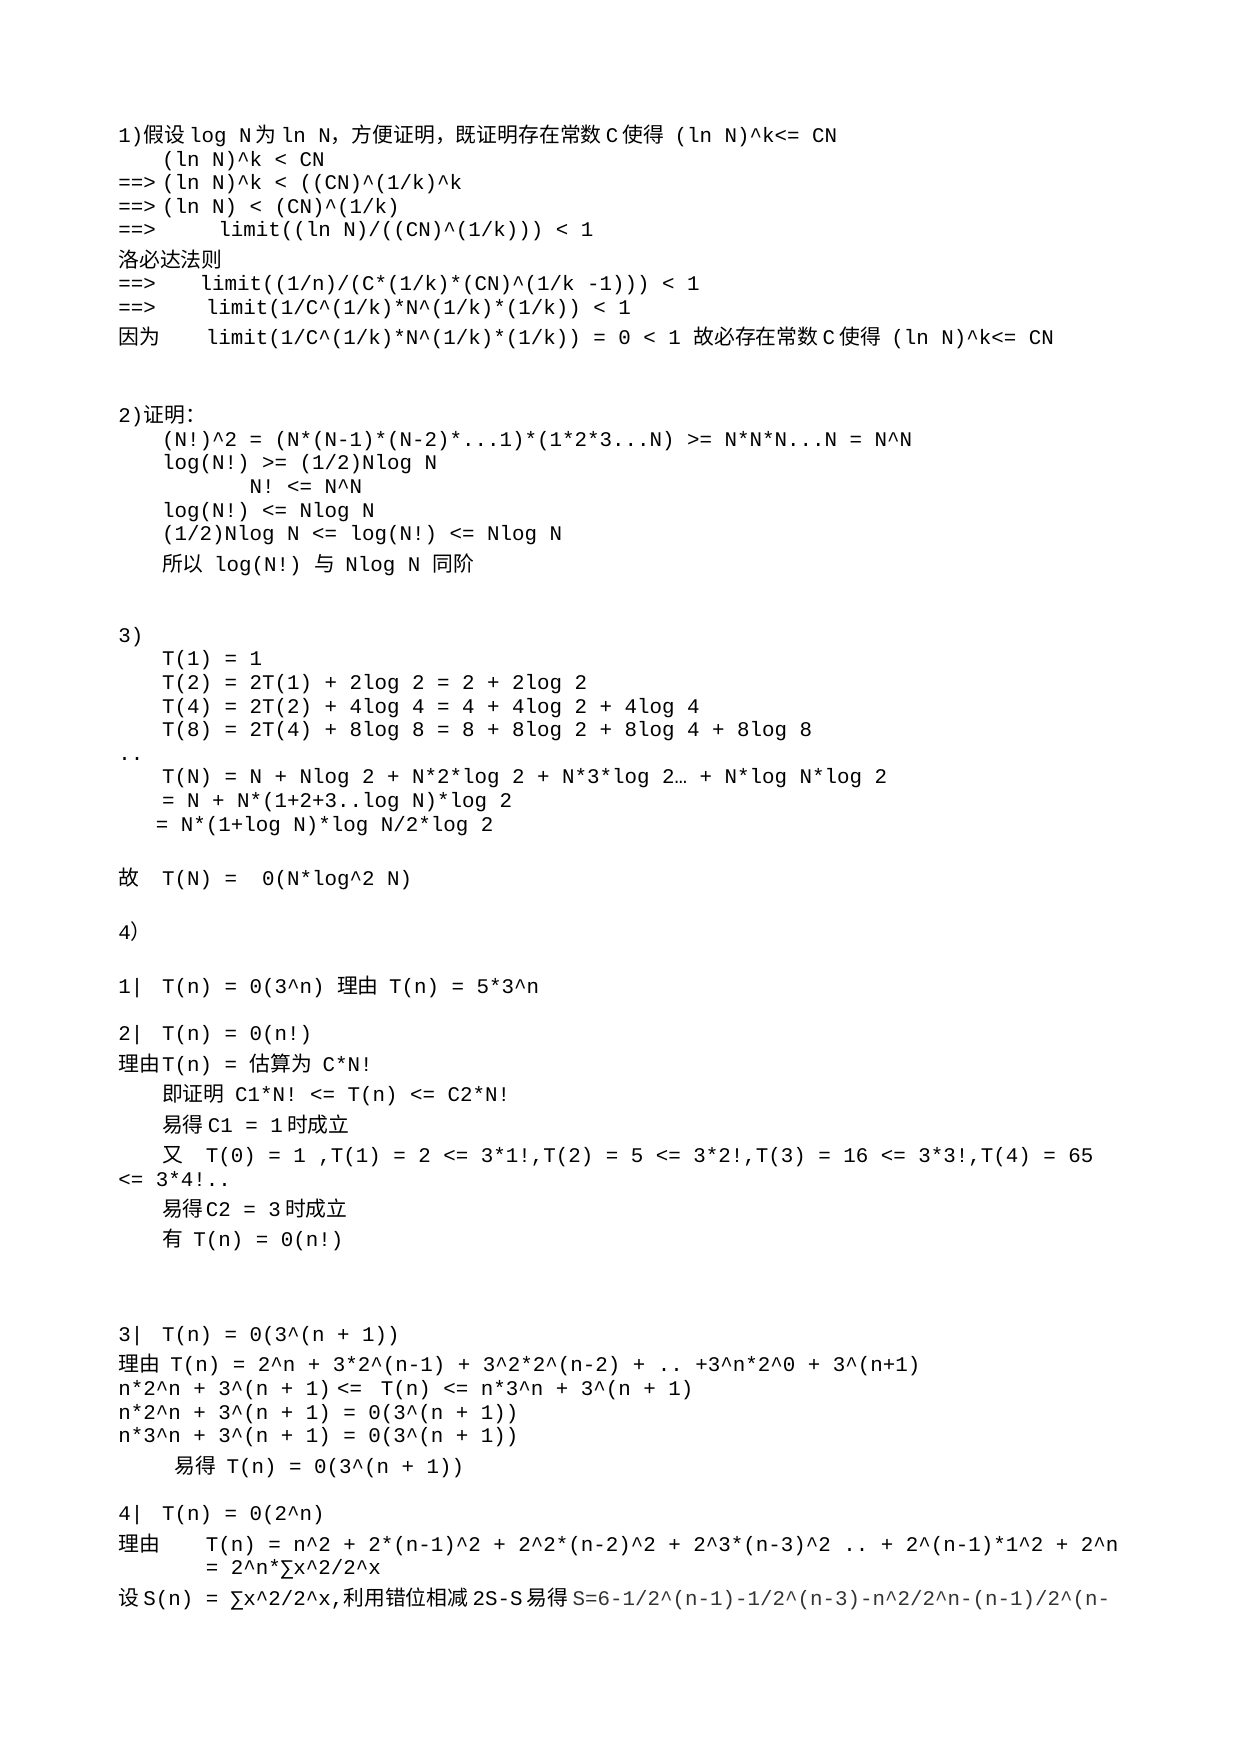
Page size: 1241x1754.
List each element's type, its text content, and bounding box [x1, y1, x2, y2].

text N! <= N^N [118, 476, 1122, 500]
text ==> limit((ln N)/((CN)^(1/k))) < 1 [118, 219, 1122, 243]
text 2)证明： [118, 398, 1122, 429]
text 设S(n) = ∑x^2/2^x,利用错位相减2S-S易得S=6-1/2^(n-1)-1/2^(n-3)-n^2/2^n-(n-1)/2^(n- [118, 1581, 1122, 1611]
text = N + N*(1+2+3..log N)*log 2 [118, 790, 1122, 814]
text 3) [118, 625, 1122, 648]
text (N!)^2 = (N*(N-1)*(N-2)*...1)*(1*2*3...N) >= N*N*N...N = N^N [118, 429, 1122, 452]
text 2| T(n) = 0(n!) [118, 1023, 1122, 1047]
text 4| T(n) = 0(2^n) [118, 1503, 1122, 1527]
text 易得 T(n) = 0(3^(n + 1)) [118, 1449, 1122, 1479]
text ==> limit((1/n)/(C*(1/k)*(CN)^(1/k -1))) < 1 [118, 273, 1122, 297]
text ==> (ln N)^k < ((CN)^(1/k)^k [118, 172, 1122, 196]
text 1)假设log N为ln N，方便证明，既证明存在常数C使得 (ln N)^k<= CN [118, 118, 1122, 148]
text T(2) = 2T(1) + 2log 2 = 2 + 2log 2 [118, 672, 1122, 696]
text 又 T(0) = 1 ,T(1) = 2 <= 3*1!,T(2) = 5 <= 3*2!,T(3) = 16 <= 3*3!,T(4) = 65 <= 3*4!.. [118, 1138, 1122, 1192]
text 所以 log(N!) 与 Nlog N 同阶 [118, 547, 1122, 577]
text log(N!) <= Nlog N [118, 500, 1122, 523]
text = N*(1+log N)*log N/2*log 2 [118, 814, 1122, 837]
text 因为 limit(1/C^(1/k)*N^(1/k)*(1/k)) = 0 < 1 故必存在常数C使得 (ln N)^k<= CN [118, 321, 1122, 351]
text n*2^n + 3^(n + 1) <= T(n) <= n*3^n + 3^(n + 1) [118, 1378, 1122, 1402]
text log(N!) >= (1/2)Nlog N [118, 452, 1122, 476]
text n*2^n + 3^(n + 1) = 0(3^(n + 1)) [118, 1402, 1122, 1425]
text 1| T(n) = 0(3^n) 理由 T(n) = 5*3^n [118, 969, 1122, 1000]
text ==> (ln N) < (CN)^(1/k) [118, 196, 1122, 219]
text 易得C1 = 1时成立 [118, 1108, 1122, 1138]
text ==> limit(1/C^(1/k)*N^(1/k)*(1/k)) < 1 [118, 297, 1122, 321]
text = 2^n*∑x^2/2^x [118, 1557, 1122, 1581]
text 理由 T(n) = 2^n + 3*2^(n-1) + 3^2*2^(n-2) + .. +3^n*2^0 + 3^(n+1) [118, 1348, 1122, 1378]
text 3| T(n) = 0(3^(n + 1)) [118, 1324, 1122, 1348]
text 故 T(N) = 0(N*log^2 N) [118, 861, 1122, 892]
text 易得 C2 = 3时成立 [118, 1192, 1122, 1223]
text (1/2)Nlog N <= log(N!) <= Nlog N [118, 523, 1122, 547]
text 4） [118, 915, 1122, 946]
text 即证明 C1*N! <= T(n) <= C2*N! [118, 1077, 1122, 1108]
text 理由 T(n) = n^2 + 2*(n-1)^2 + 2^2*(n-2)^2 + 2^3*(n-3)^2 .. + 2^(n-1)*1^2 + 2^n [118, 1527, 1122, 1557]
text 有 T(n) = 0(n!) [118, 1223, 1122, 1253]
text n*3^n + 3^(n + 1) = 0(3^(n + 1)) [118, 1425, 1122, 1449]
text T(4) = 2T(2) + 4log 4 = 4 + 4log 2 + 4log 4 [118, 696, 1122, 719]
text .. [118, 743, 1122, 767]
text 洛必达法则 [118, 243, 1122, 273]
text 理由 T(n) = 估算为 C*N! [118, 1047, 1122, 1077]
text (ln N)^k < CN [118, 148, 1122, 172]
text T(N) = N + Nlog 2 + N*2*log 2 + N*3*log 2… + N*log N*log 2 [118, 767, 1122, 790]
text T(8) = 2T(4) + 8log 8 = 8 + 8log 2 + 8log 4 + 8log 8 [118, 719, 1122, 743]
text T(1) = 1 [118, 648, 1122, 672]
